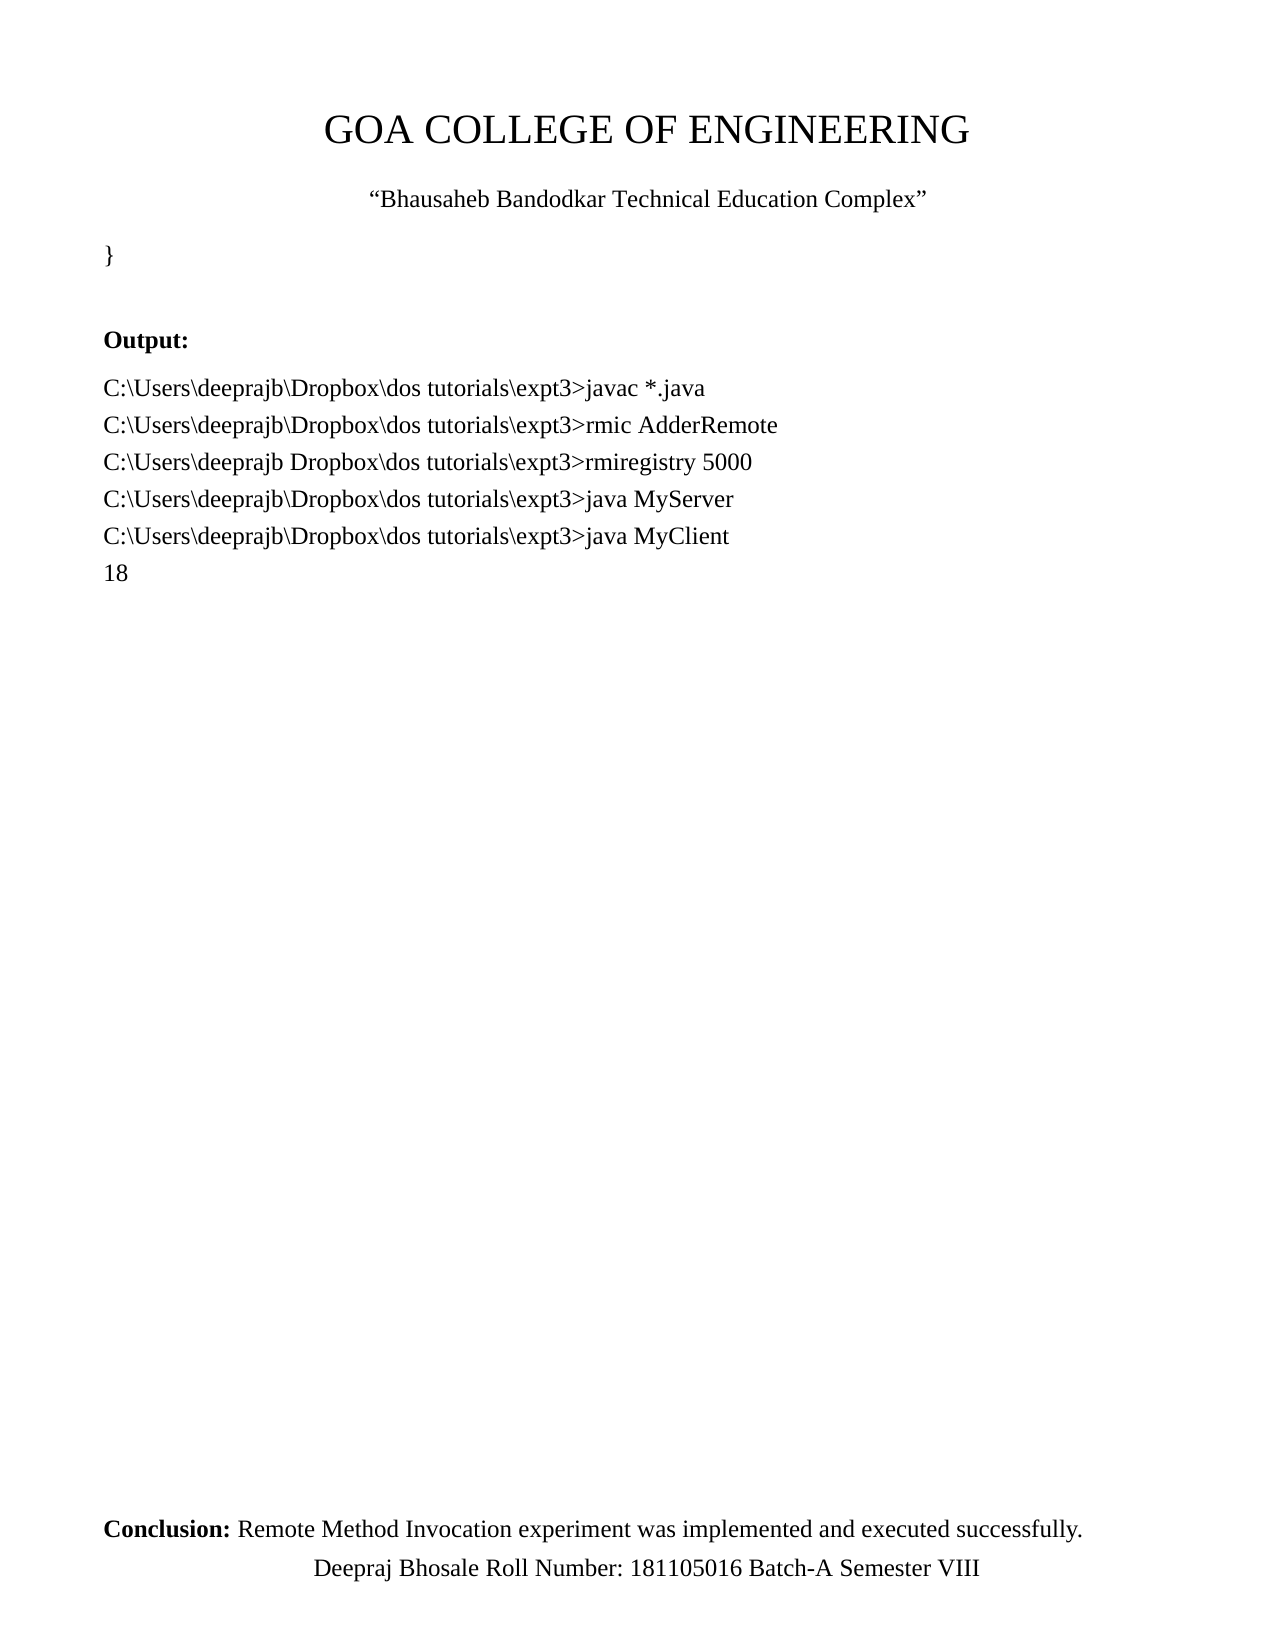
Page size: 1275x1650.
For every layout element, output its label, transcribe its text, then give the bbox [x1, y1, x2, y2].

text C:\Users\deeprajb\Dropbox\dos tutorials\expt3>javac *.java [103, 373, 1191, 401]
text Output: [103, 325, 1191, 354]
text C:\Users\deeprajb\Dropbox\dos tutorials\expt3>java MyClient [103, 521, 1191, 550]
text C:\Users\deeprajb\Dropbox\dos tutorials\expt3>java MyServer [103, 484, 1191, 513]
text Conclusion: Remote Method Invocation experiment was implemented and executed successfully. [103, 1514, 1191, 1543]
text C:\Users\deeprajb\Dropbox\dos tutorials\expt3>rmic AdderRemote [103, 410, 1191, 438]
text } [103, 240, 1191, 269]
text 18 [103, 558, 1191, 587]
text C:\Users\deeprajb Dropbox\dos tutorials\expt3>rmiregistry 5000 [103, 447, 1191, 476]
